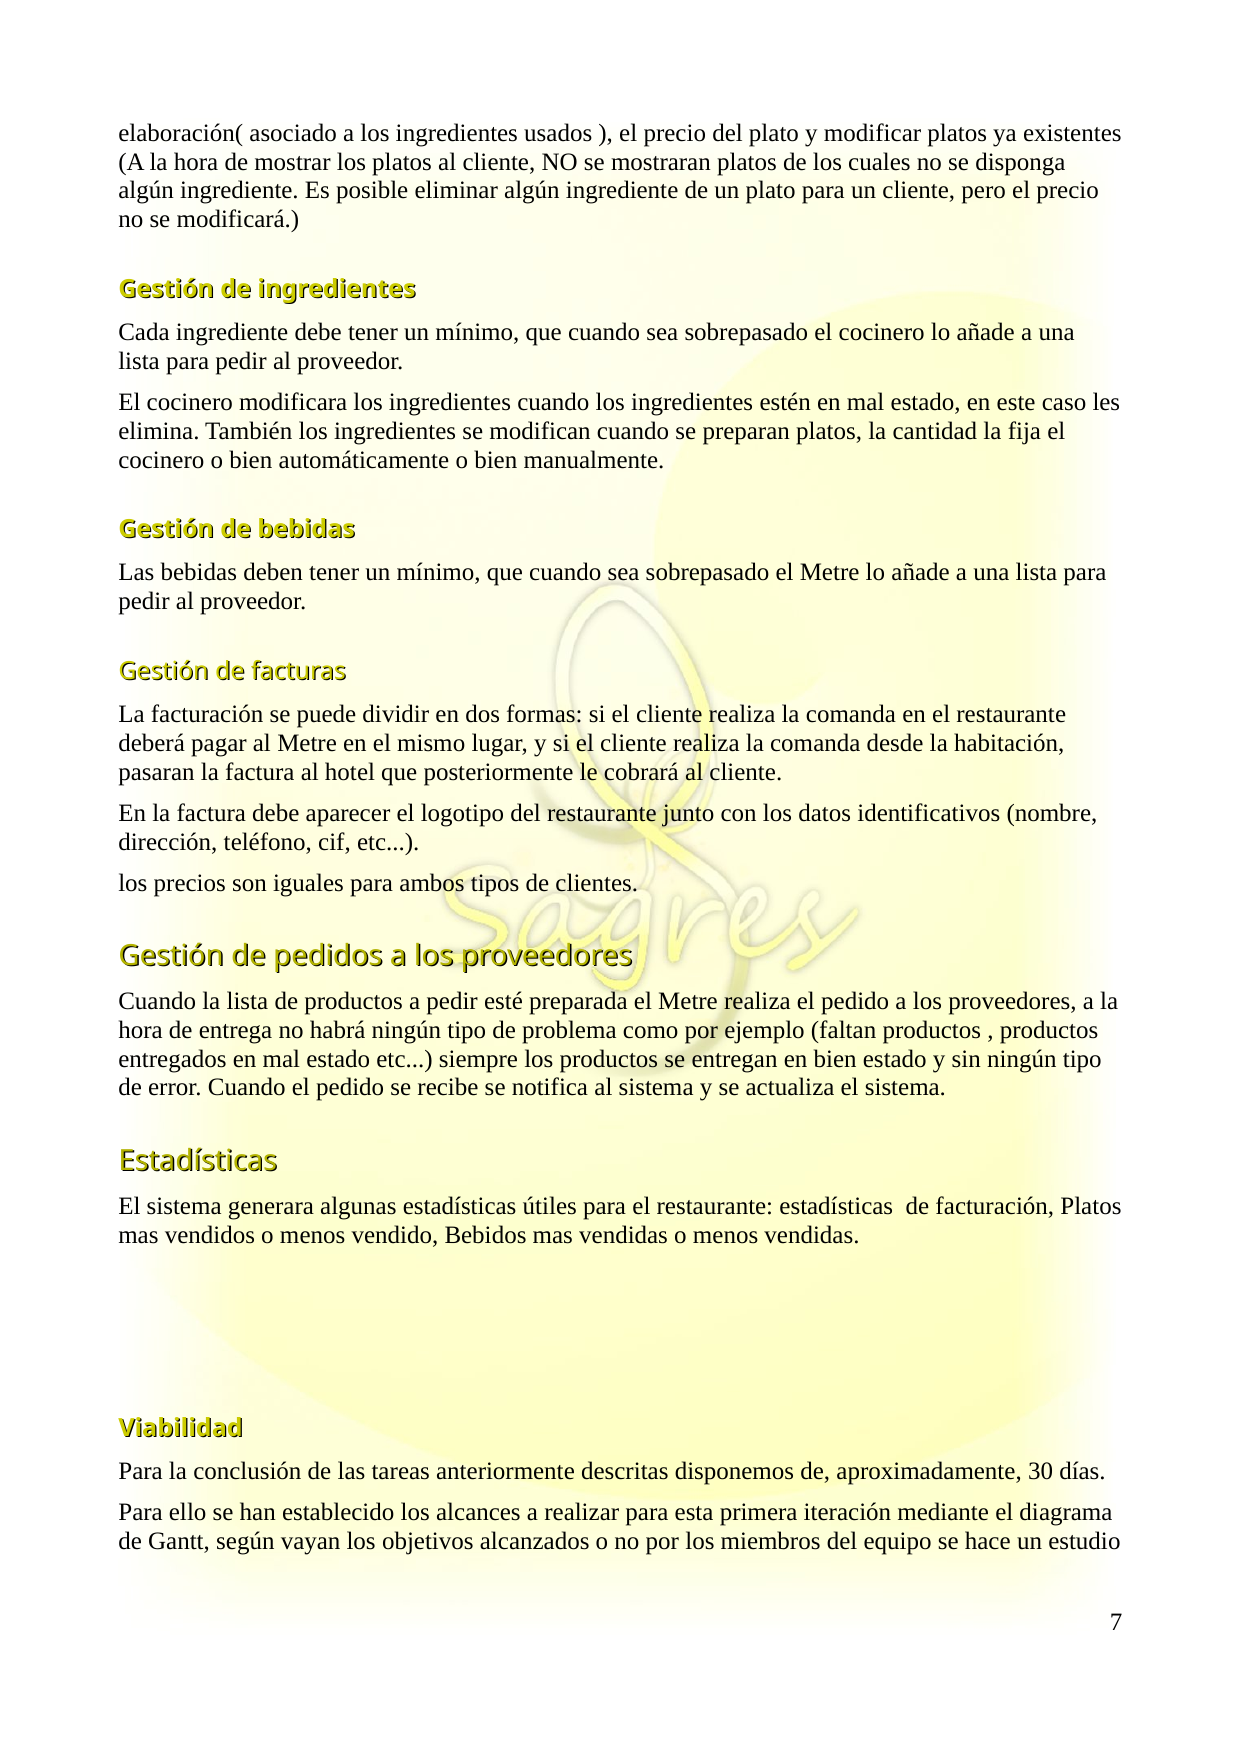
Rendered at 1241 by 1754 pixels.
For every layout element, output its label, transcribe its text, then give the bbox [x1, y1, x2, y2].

picture [118, 375, 1122, 387]
text En la factura debe aparecer el logotipo del restaurante junto con los datos identificativos (nombre, dirección, teléfono, cif, etc...). [118, 798, 1122, 855]
subtitle Gestión de bebidas [118, 511, 1122, 545]
picture [118, 974, 1122, 986]
picture [118, 1485, 1122, 1497]
picture [118, 1444, 1122, 1456]
text El cocinero modificara los ingredientes cuando los ingredientes estén en mal estado, en este caso les elimina. También los ingredientes se modifican cuando se preparan platos, la cantidad la fija el cocinero o bien automáticamente o bien manualmente. [118, 387, 1122, 473]
text Para la conclusión de las tareas anteriormente descritas disponemos de, aproximadamente, 30 días. [118, 1456, 1122, 1485]
text Cada ingrediente debe tener un mínimo, que cuando sea sobrepasado el cocinero lo añade a una lista para pedir al proveedor. [118, 317, 1122, 375]
subtitle Estadísticas [118, 1139, 1122, 1178]
picture [118, 1248, 1122, 1410]
picture [118, 1178, 1122, 1191]
text Cuando la lista de productos a pedir esté preparada el Metre realiza el pedido a los proveedores, a la hora de entrega no habrá ningún tipo de problema como por ejemplo (faltan productos , productos entregados en mal estado etc...) siempre los productos se entregan en bien estado y sin ningún tipo de error. Cuando el pedido se recibe se notifica al sistema y se actualiza el sistema. [118, 986, 1122, 1101]
picture [118, 615, 1122, 652]
text elaboración( asociado a los ingredientes usados ), el precio del plato y modificar platos ya existentes (A la hora de mostrar los platos al cliente, NO se mostraran platos de los cuales no se disponga algún ingrediente. Es posible eliminar algún ingrediente de un plato para un cliente, pero el precio no se modificará.) [118, 118, 1122, 233]
subtitle Gestión de pedidos a los proveedores [118, 934, 1122, 974]
picture [118, 233, 1122, 271]
text los precios son iguales para ambos tipos de clientes. [118, 868, 1122, 897]
text Para ello se han establecido los alcances a realizar para esta primera iteración mediante el diagrama de Gantt, según vayan los objetivos alcanzados o no por los miembros del equipo se hace un estudio [118, 1497, 1122, 1555]
picture [118, 785, 1122, 798]
picture [118, 1555, 1122, 1636]
picture [118, 855, 1122, 868]
picture [118, 897, 1122, 934]
picture [118, 305, 1122, 317]
subtitle Gestión de facturas [118, 652, 1122, 687]
text Las bebidas deben tener un mínimo, que cuando sea sobrepasado el Metre lo añade a una lista para pedir al proveedor. [118, 557, 1122, 615]
text El sistema generara algunas estadísticas útiles para el restaurante: estadísticas de facturación, Platos mas vendidos o menos vendido, Bebidos mas vendidas o menos vendidas. [118, 1191, 1122, 1248]
picture [118, 545, 1122, 557]
picture [118, 473, 1122, 511]
subtitle Viabilidad [118, 1410, 1122, 1444]
subtitle Gestión de ingredientes [118, 271, 1122, 305]
picture [118, 687, 1122, 699]
picture [118, 1101, 1122, 1139]
text La facturación se puede dividir en dos formas: si el cliente realiza la comanda en el restaurante deberá pagar al Metre en el mismo lugar, y si el cliente realiza la comanda desde la habitación, pasaran la factura al hotel que posteriormente le cobrará al cliente. [118, 699, 1122, 785]
